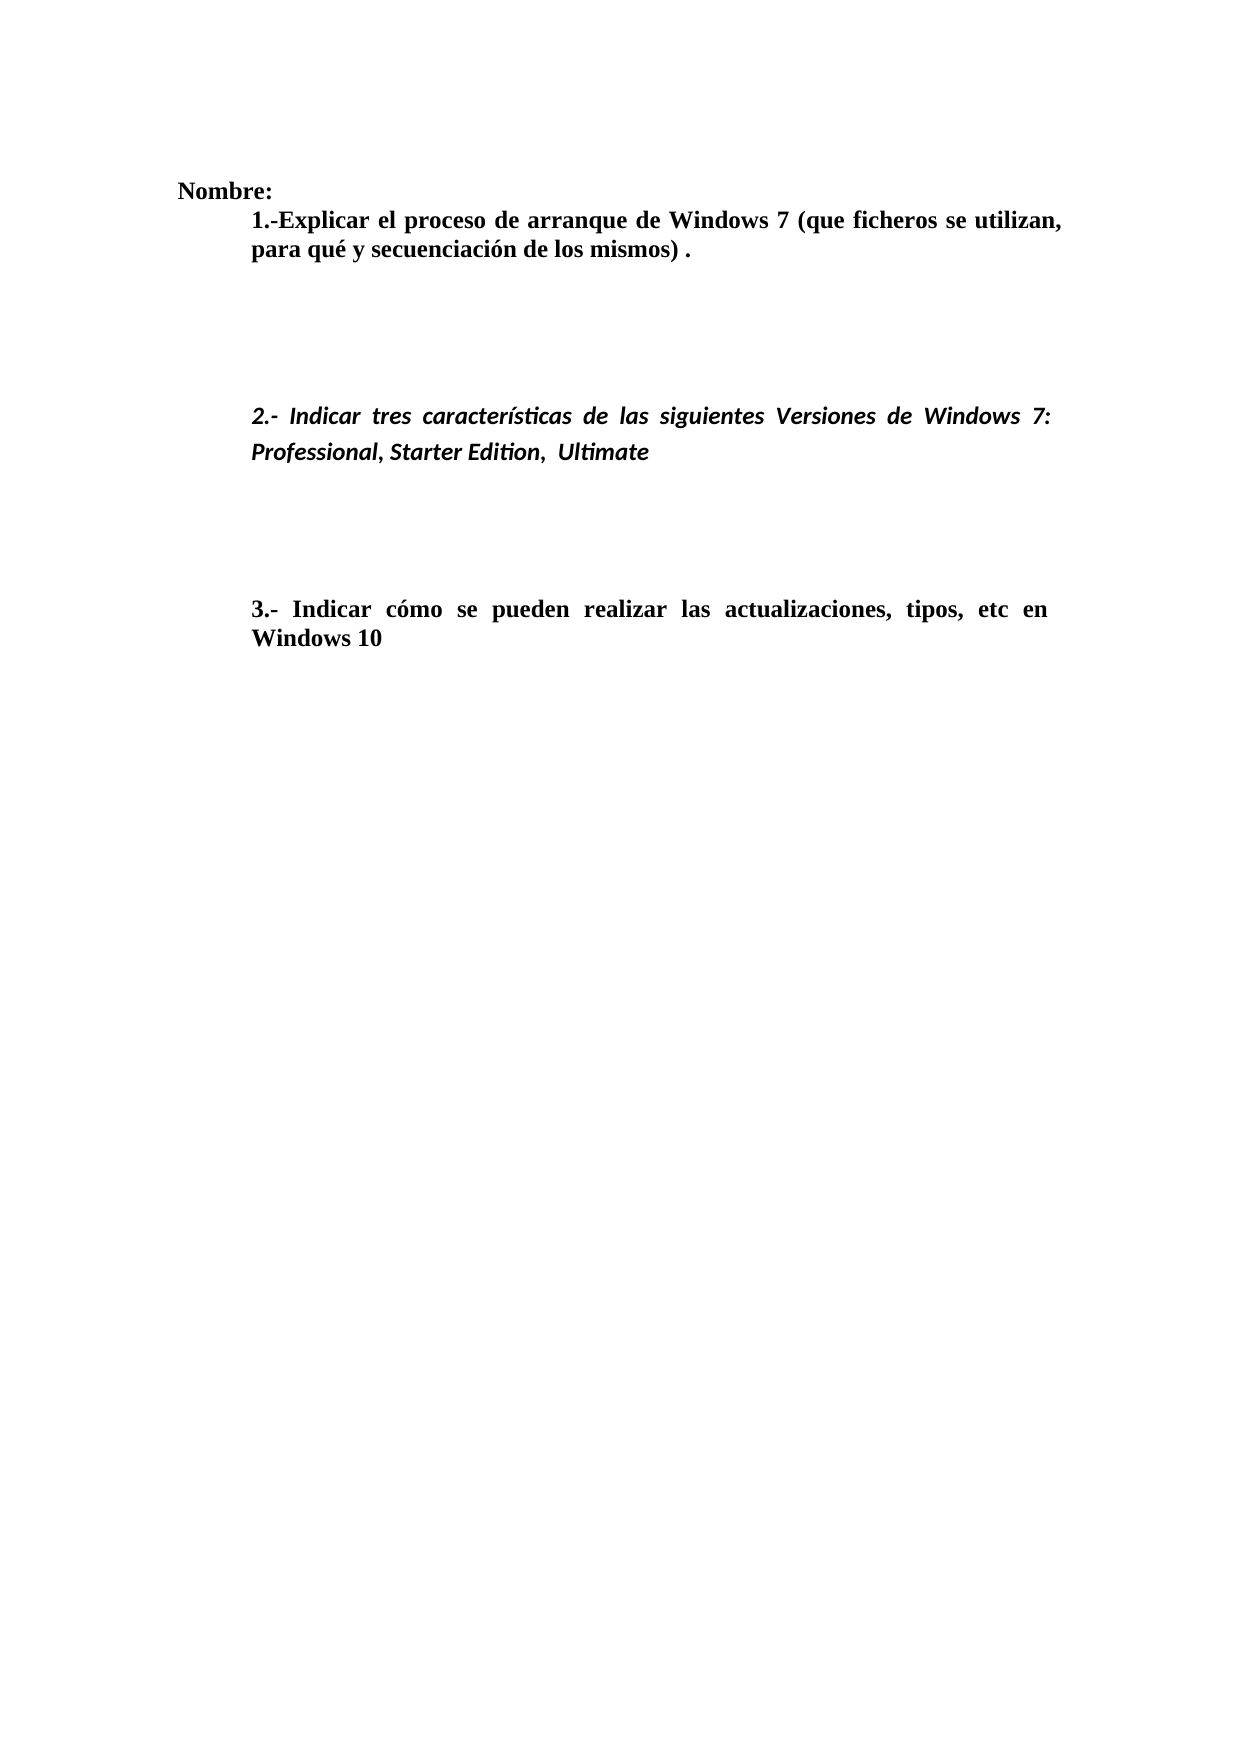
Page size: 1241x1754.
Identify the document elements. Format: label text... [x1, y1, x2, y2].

text 2.- Indicar tres características de las siguientes Versiones de Windows 7: Professional, Starter Edition, Ultimate [177, 400, 1063, 467]
text 3.- Indicar cómo se pueden realizar las actualizaciones, tipos, etc en Windows 10 [177, 594, 1063, 652]
text Nombre: [177, 176, 1063, 205]
text 1.-Explicar el proceso de arranque de Windows 7 (que ficheros se utilizan, para qué y secuenciación de los mismos) . [251, 205, 1063, 263]
